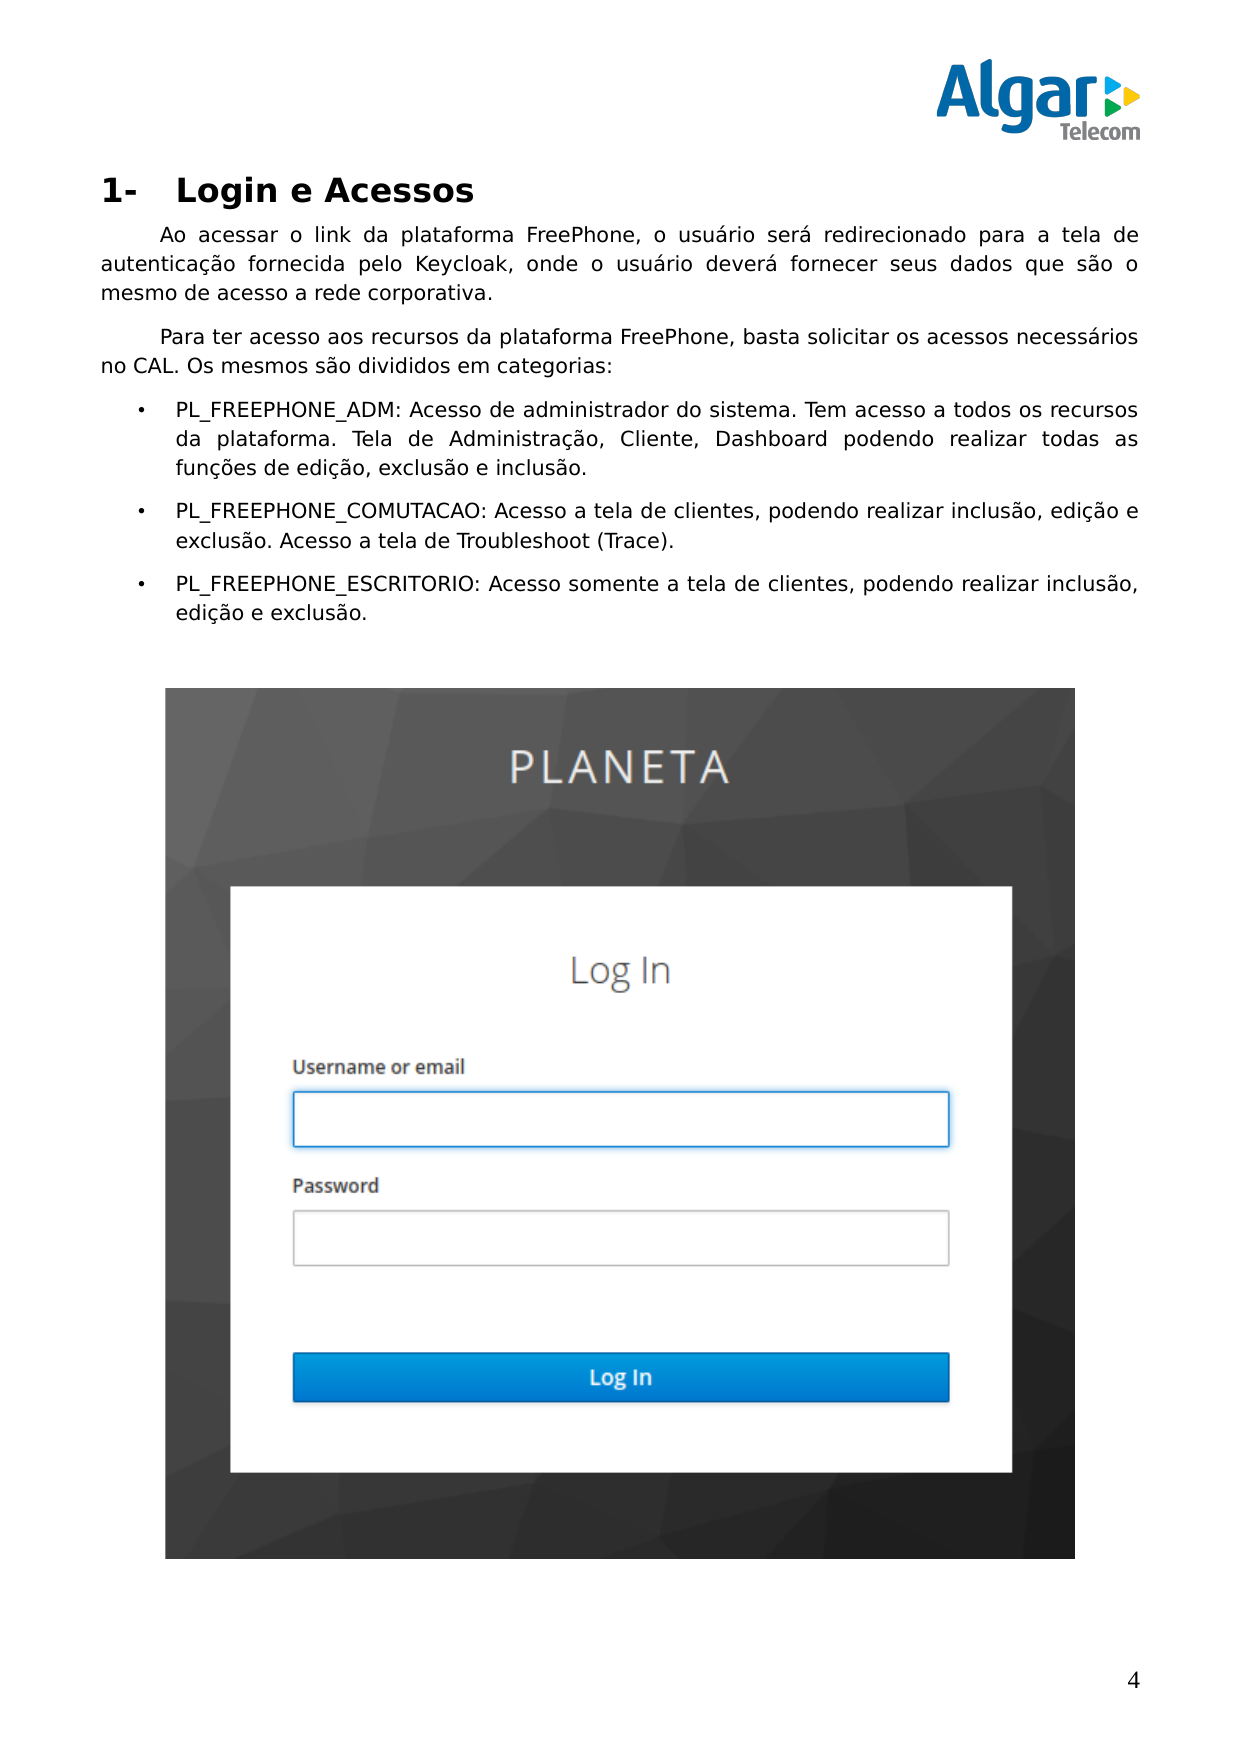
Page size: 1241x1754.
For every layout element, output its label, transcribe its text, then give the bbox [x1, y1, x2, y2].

text Para ter acesso aos recursos da plataforma FreePhone, basta solicitar os acessos necessários no CAL. Os mesmos são divididos em categorias: [100, 325, 1140, 378]
list PL_FREEPHONE_COMUTACAO: Acesso a tela de clientes, podendo realizar inclusão, edição e exclusão. Acesso a tela de Troubleshoot (Trace). [138, 499, 1140, 553]
picture [936, 59, 1140, 140]
subtitle Login e Acessos [100, 172, 1140, 211]
list PL_FREEPHONE_ADM: Acesso de administrador do sistema. Tem acesso a todos os recursos da plataforma. Tela de Administração, Cliente, Dashboard podendo realizar todas as funções de edição, exclusão e inclusão. [138, 398, 1140, 480]
picture [165, 688, 1075, 1559]
text Ao acessar o link da plataforma FreePhone, o usuário será redirecionado para a tela de autenticação fornecida pelo Keycloak, onde o usuário deverá fornecer seus dados que são o mesmo de acesso a rede corporativa. [100, 223, 1140, 306]
list PL_FREEPHONE_ESCRITORIO: Acesso somente a tela de clientes, podendo realizar inclusão, edição e exclusão. [138, 572, 1140, 626]
